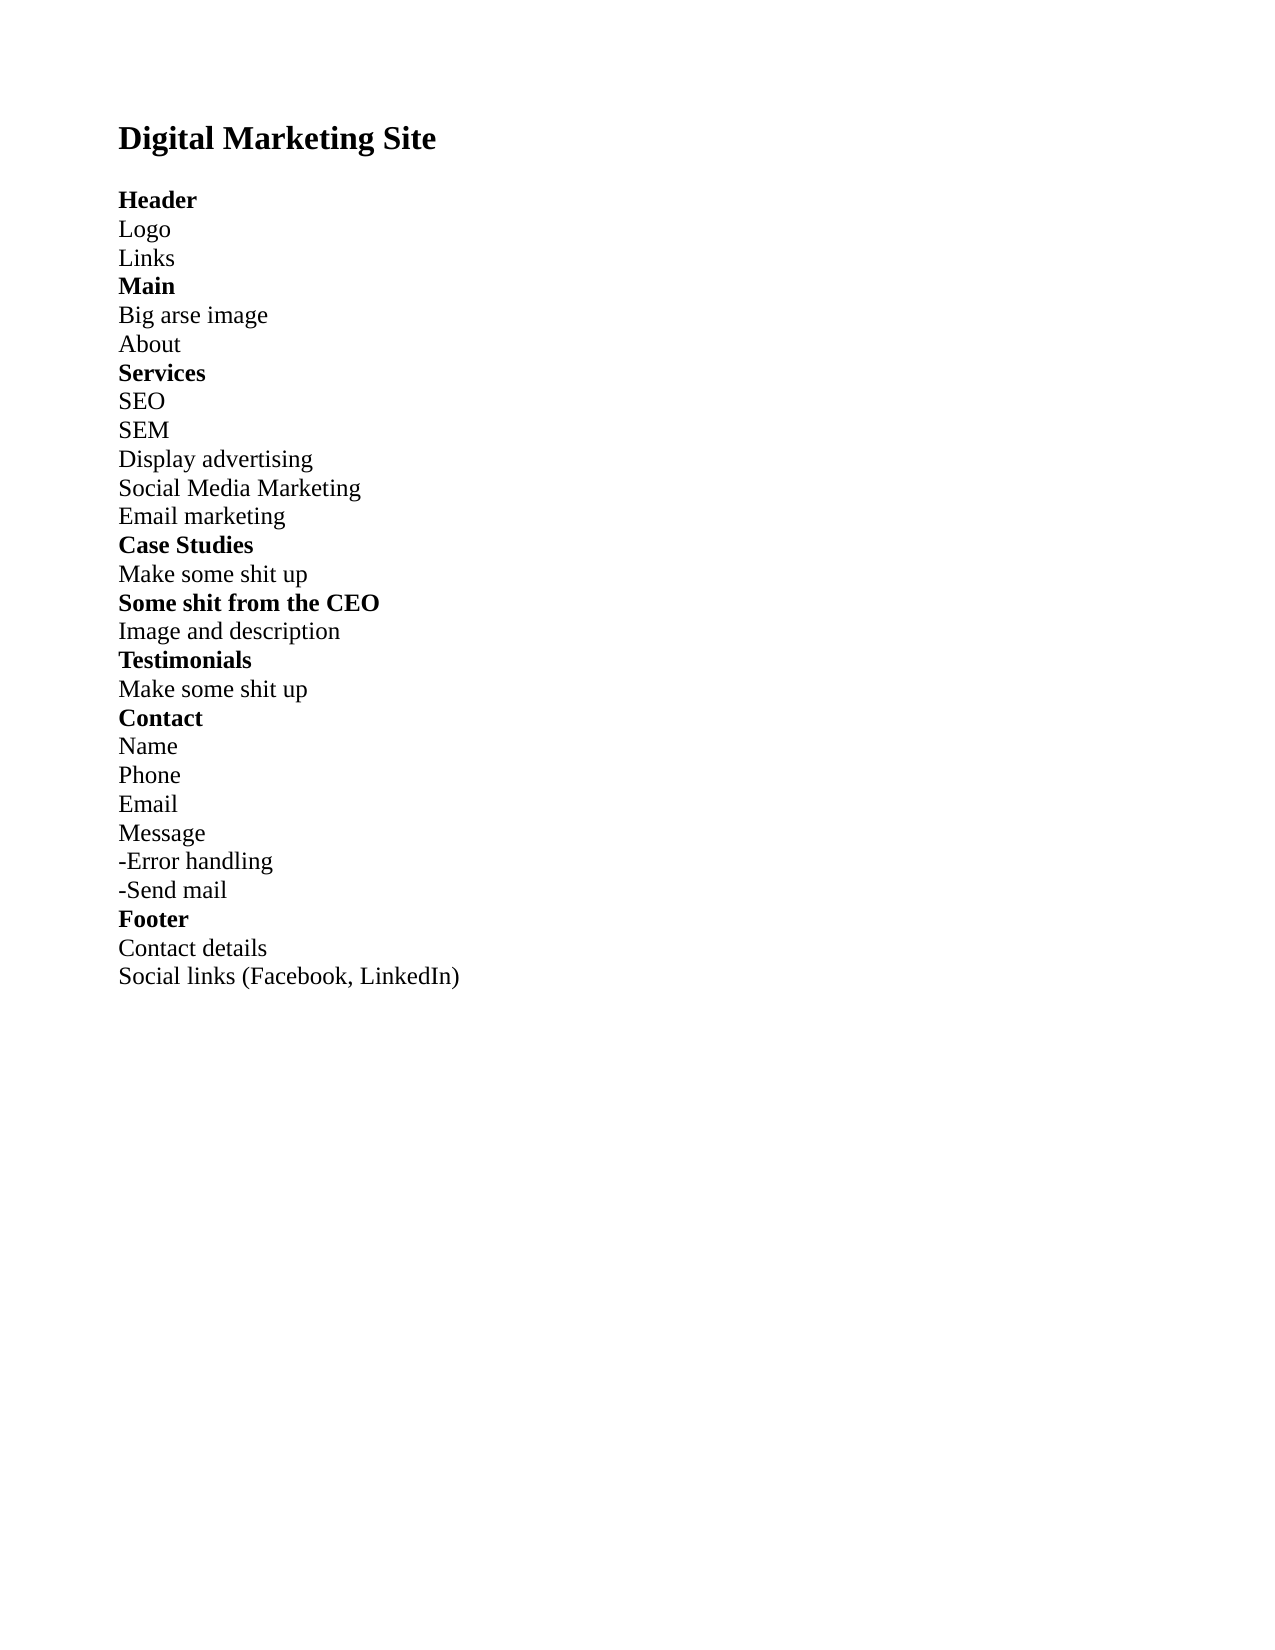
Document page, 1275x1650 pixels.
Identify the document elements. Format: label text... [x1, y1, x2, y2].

text SEO [118, 386, 1157, 415]
text Testimonials [118, 645, 1157, 674]
text Social Media Marketing [118, 473, 1157, 501]
text SEM [118, 415, 1157, 444]
text Footer [118, 904, 1157, 933]
text Main [118, 271, 1157, 300]
text Some shit from the CEO [118, 588, 1157, 616]
text Image and description [118, 616, 1157, 645]
text About [118, 329, 1157, 358]
text Display advertising [118, 444, 1157, 473]
text Big arse image [118, 300, 1157, 329]
text Name [118, 731, 1157, 760]
text Make some shit up [118, 674, 1157, 703]
text Links [118, 243, 1157, 271]
text Contact [118, 703, 1157, 731]
text Digital Marketing Site [118, 118, 1157, 156]
text -Error handling [118, 846, 1157, 875]
text -Send mail [118, 875, 1157, 904]
text Contact details [118, 933, 1157, 961]
text Message [118, 818, 1157, 846]
text Social links (Facebook, LinkedIn) [118, 961, 1157, 990]
text Header [118, 185, 1157, 214]
text Case Studies [118, 530, 1157, 559]
text Make some shit up [118, 559, 1157, 588]
text Services [118, 358, 1157, 386]
text Phone [118, 760, 1157, 789]
text Email [118, 789, 1157, 818]
text Email marketing [118, 501, 1157, 530]
text Logo [118, 214, 1157, 243]
